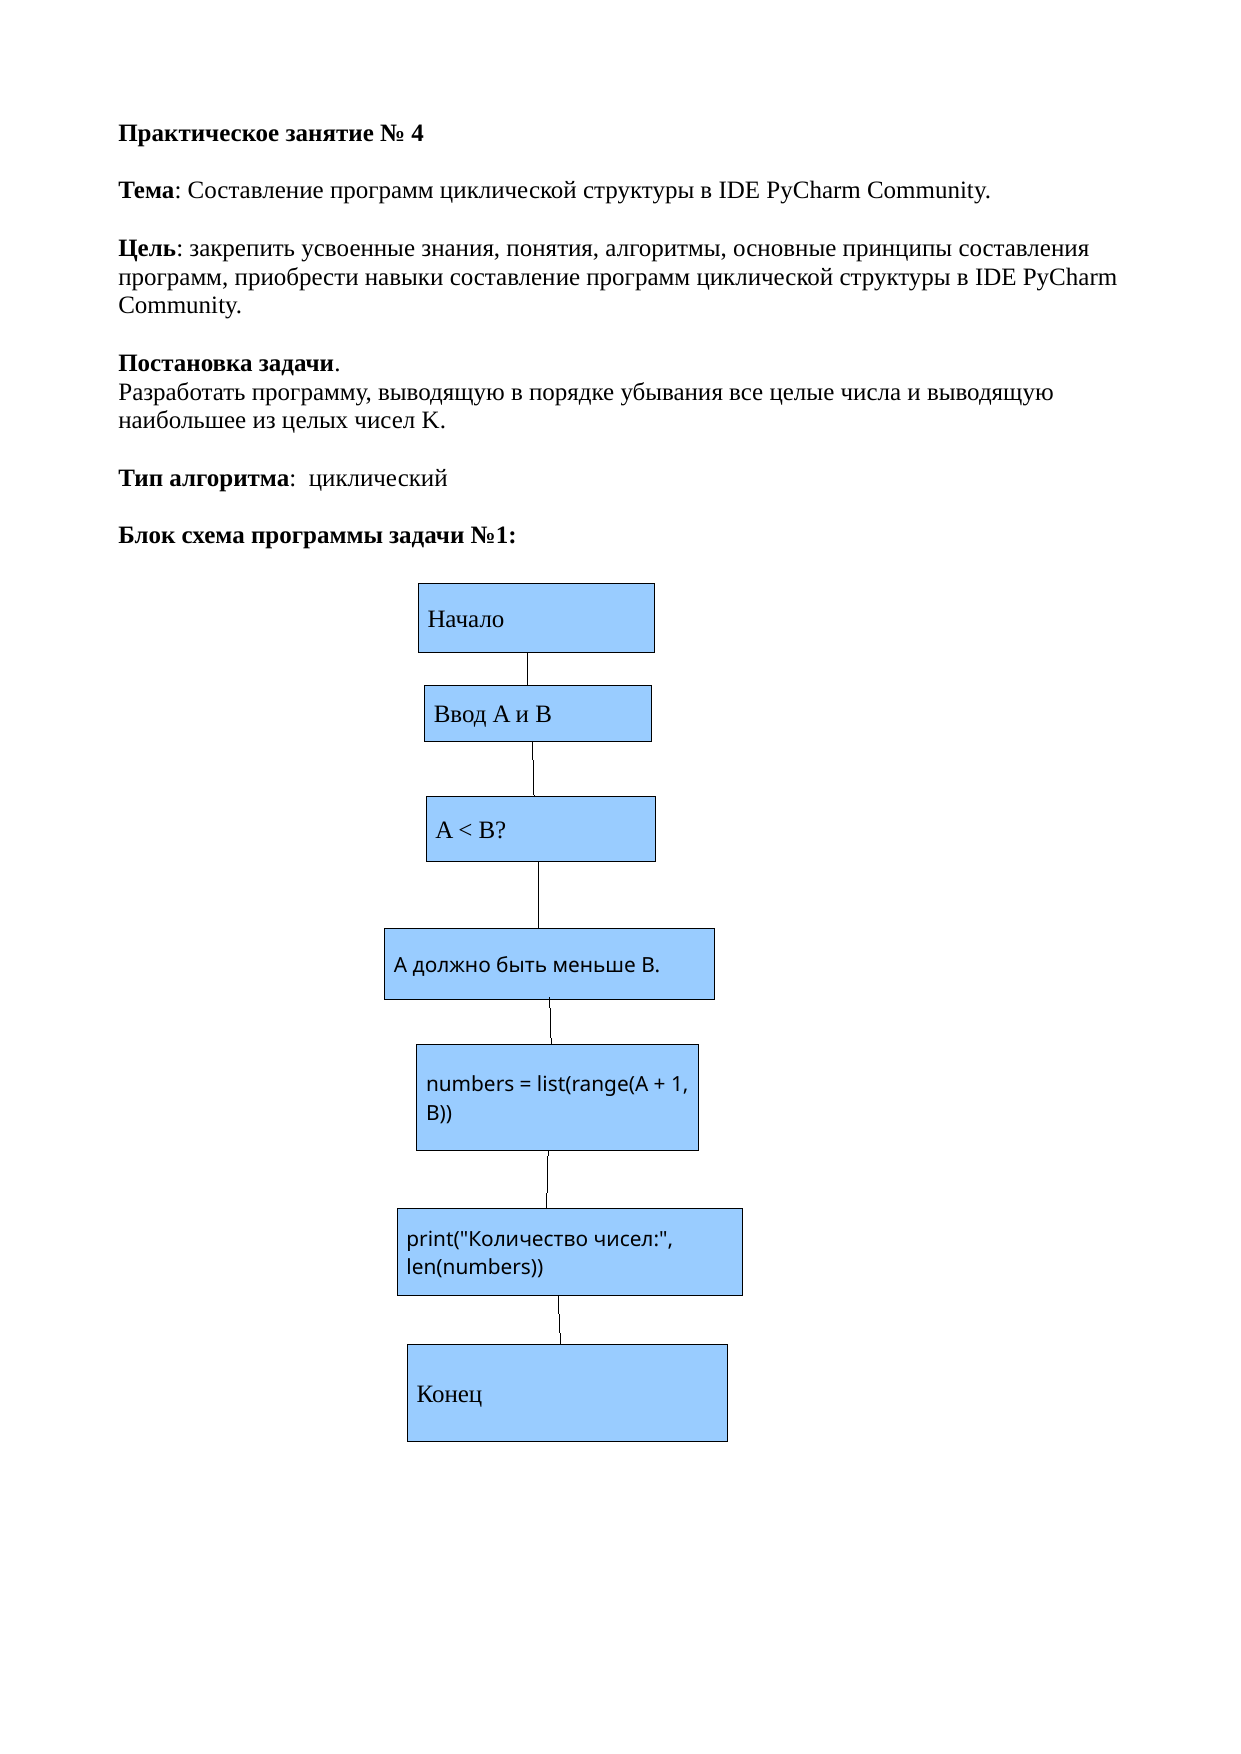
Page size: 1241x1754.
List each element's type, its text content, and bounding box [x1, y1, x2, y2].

text Постановка задачи. [118, 348, 1122, 377]
text Разработать программу, выводящую в порядке убывания все целые числа и выводящую наибольшее из целых чисел K. [118, 377, 1122, 434]
text Блок схема программы задачи №1: [118, 521, 1122, 549]
text Цель: закрепить усвоенные знания, понятия, алгоритмы, основные принципы составления программ, приобрести навыки составление программ циклической структуры в IDE PyCharm Community. [118, 233, 1122, 319]
text A должно быть меньше B. [394, 950, 706, 978]
text numbers = list(range(A + 1, B)) [426, 1069, 689, 1126]
text print("Количество чисел:", len(numbers)) [406, 1224, 734, 1281]
text Конец [416, 1379, 719, 1407]
text Тема: Составление программ циклической структуры в IDE PyCharm Community. [118, 176, 1122, 204]
text A < B? [435, 815, 647, 843]
text Практическое занятие № 4 [118, 118, 1122, 147]
text Тип алгоритма: циклический [118, 463, 1122, 492]
text Начало [427, 604, 646, 632]
text Ввод A и B [433, 699, 642, 728]
